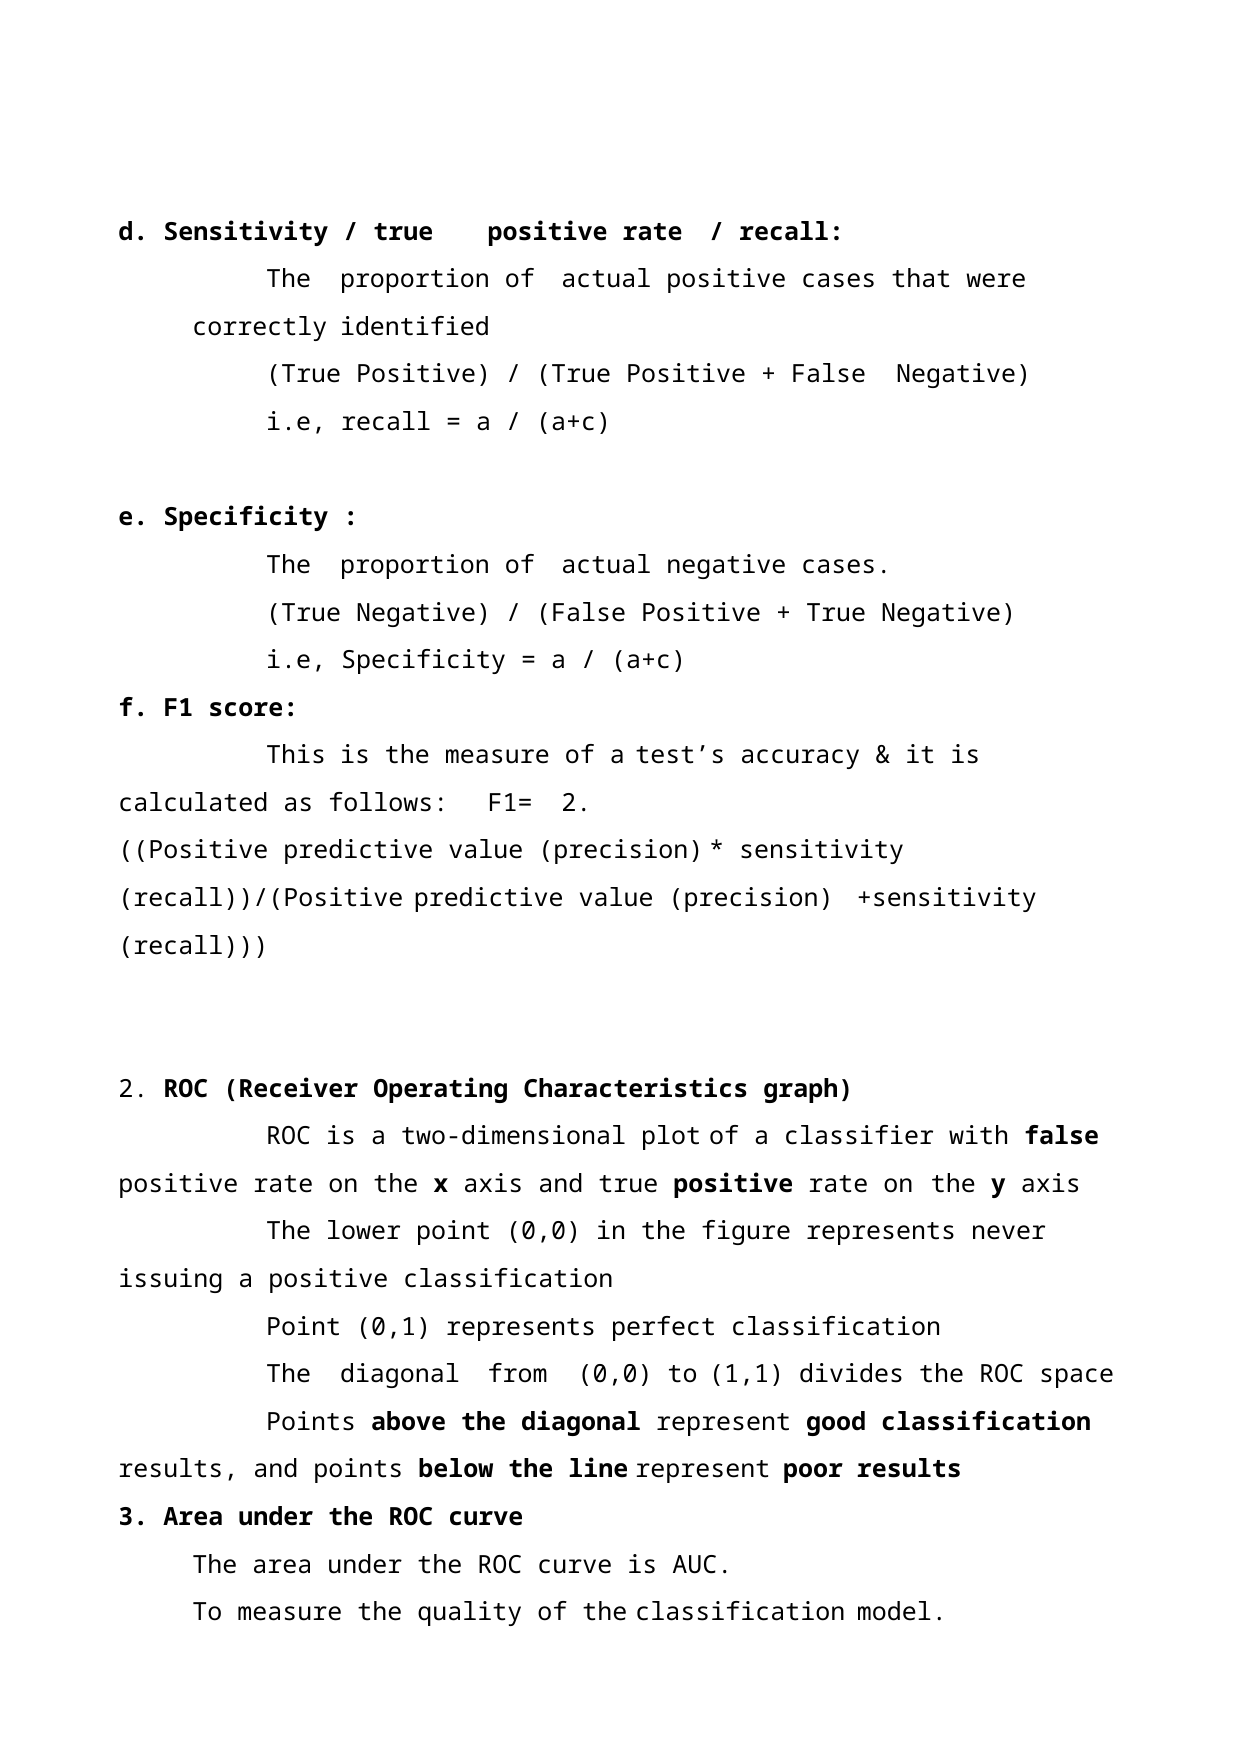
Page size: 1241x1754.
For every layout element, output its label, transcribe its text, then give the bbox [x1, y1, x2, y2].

text The proportion of actual positive cases that were correctly identified [118, 261, 1122, 343]
text Points above the diagonal represent good classification results, and points below the line represent poor results [118, 1403, 1122, 1485]
text d. Sensitivity / true positive rate / recall: [118, 213, 1122, 247]
text ((Positive predictive value (precision) * sensitivity (recall))/(Positive predictive value (precision) +sensitivity (recall))) [118, 832, 1122, 961]
text Point (0,1) represents perfect classification [118, 1308, 1122, 1342]
text i.e, Specificity = a / (a+c) [118, 642, 1122, 676]
text The diagonal from (0,0) to (1,1) divides the ROC space [118, 1356, 1122, 1390]
text (True Negative) / (False Positive + True Negative) [118, 594, 1122, 628]
text This is the measure of a test’s accuracy & it is calculated as follows: F1= 2. [118, 737, 1122, 819]
text f. F1 score: [118, 689, 1122, 723]
text 2. ROC (Receiver Operating Characteristics graph) [118, 1070, 1122, 1104]
text To measure the quality of the classification model. [118, 1594, 1122, 1628]
text ROC is a two-dimensional plot of a classifier with false positive rate on the x axis and true positive rate on the y axis [118, 1118, 1122, 1199]
text The proportion of actual negative cases. [118, 547, 1122, 581]
text (True Positive) / (True Positive + False Negative) [118, 356, 1122, 390]
text i.e, recall = a / (a+c) [118, 404, 1122, 438]
text The lower point (0,0) in the figure represents never issuing a positive classification [118, 1213, 1122, 1295]
text e. Specificity : [118, 499, 1122, 533]
text The area under the ROC curve is AUC. [118, 1546, 1122, 1580]
text 3. Area under the ROC curve [118, 1499, 1122, 1533]
